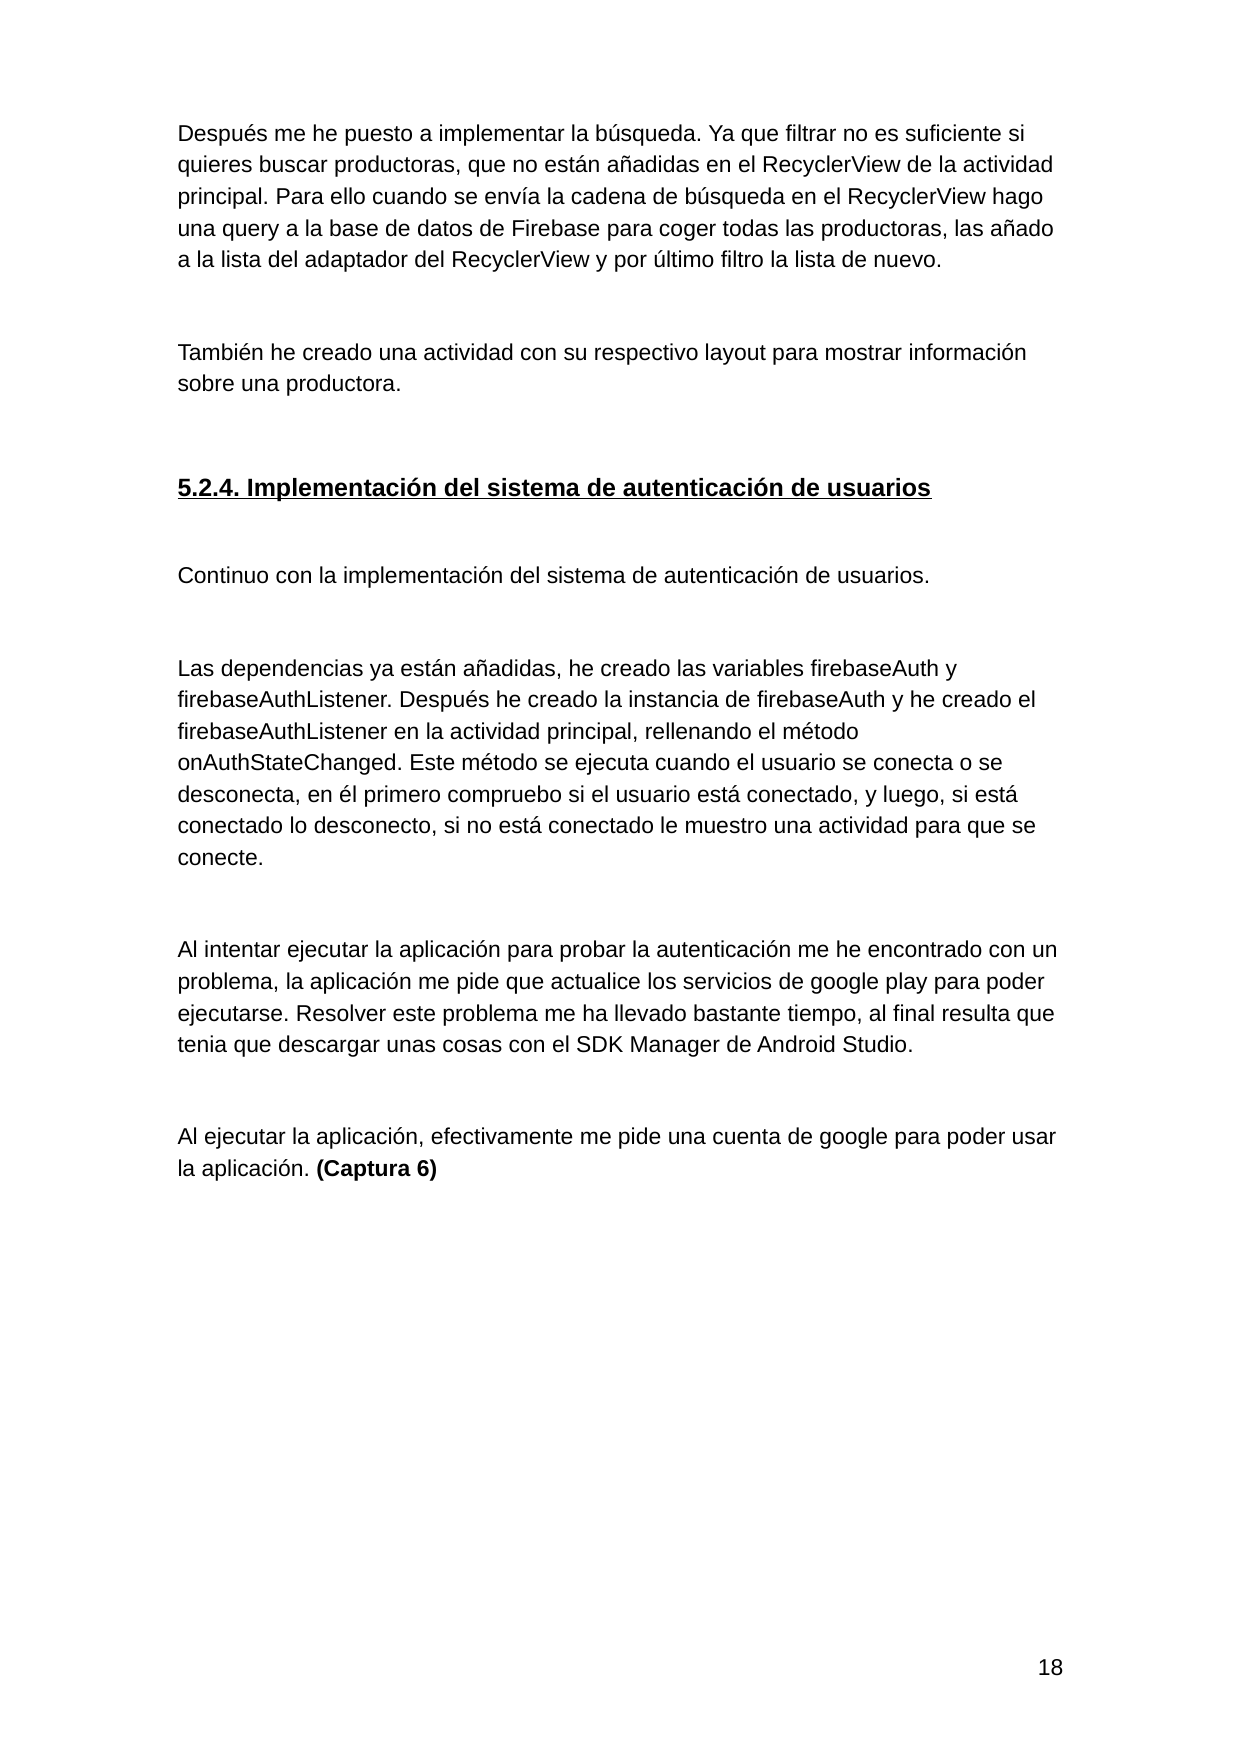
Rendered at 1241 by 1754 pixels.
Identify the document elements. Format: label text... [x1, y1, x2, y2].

text Al intentar ejecutar la aplicación para probar la autenticación me he encontrado con un problema, la aplicación me pide que actualice los servicios de google play para poder ejecutarse. Resolver este problema me ha llevado bastante tiempo, al final resulta que tenia que descargar unas cosas con el SDK Manager de Android Studio. [177, 936, 1063, 1057]
text Las dependencias ya están añadidas, he creado las variables firebaseAuth y firebaseAuthListener. Después he creado la instancia de firebaseAuth y he creado el firebaseAuthListener en la actividad principal, rellenando el método onAuthStateChanged. Este método se ejecuta cuando el usuario se conecta o se desconecta, en él primero compruebo si el usuario está conectado, y luego, si está conectado lo desconecto, si no está conectado le muestro una actividad para que se conecte. [177, 655, 1063, 870]
subtitle 5.2.4. Implementación del sistema de autenticación de usuarios [932, 473, 1063, 501]
text Al ejecutar la aplicación, efectivamente me pide una cuenta de google para poder usar la aplicación. (Captura 6) [177, 1123, 1063, 1181]
text También he creado una actividad con su respectivo layout para mostrar información sobre una productora. [177, 338, 1063, 396]
text Continuo con la implementación del sistema de autenticación de usuarios. [177, 562, 1063, 589]
text Después me he puesto a implementar la búsqueda. Ya que filtrar no es suficiente si quieres buscar productoras, que no están añadidas en el RecyclerView de la actividad principal. Para ello cuando se envía la cadena de búsqueda en el RecyclerView hago una query a la base de datos de Firebase para coger todas las productoras, las añado a la lista del adaptador del RecyclerView y por último filtro la lista de nuevo. [177, 120, 1063, 272]
